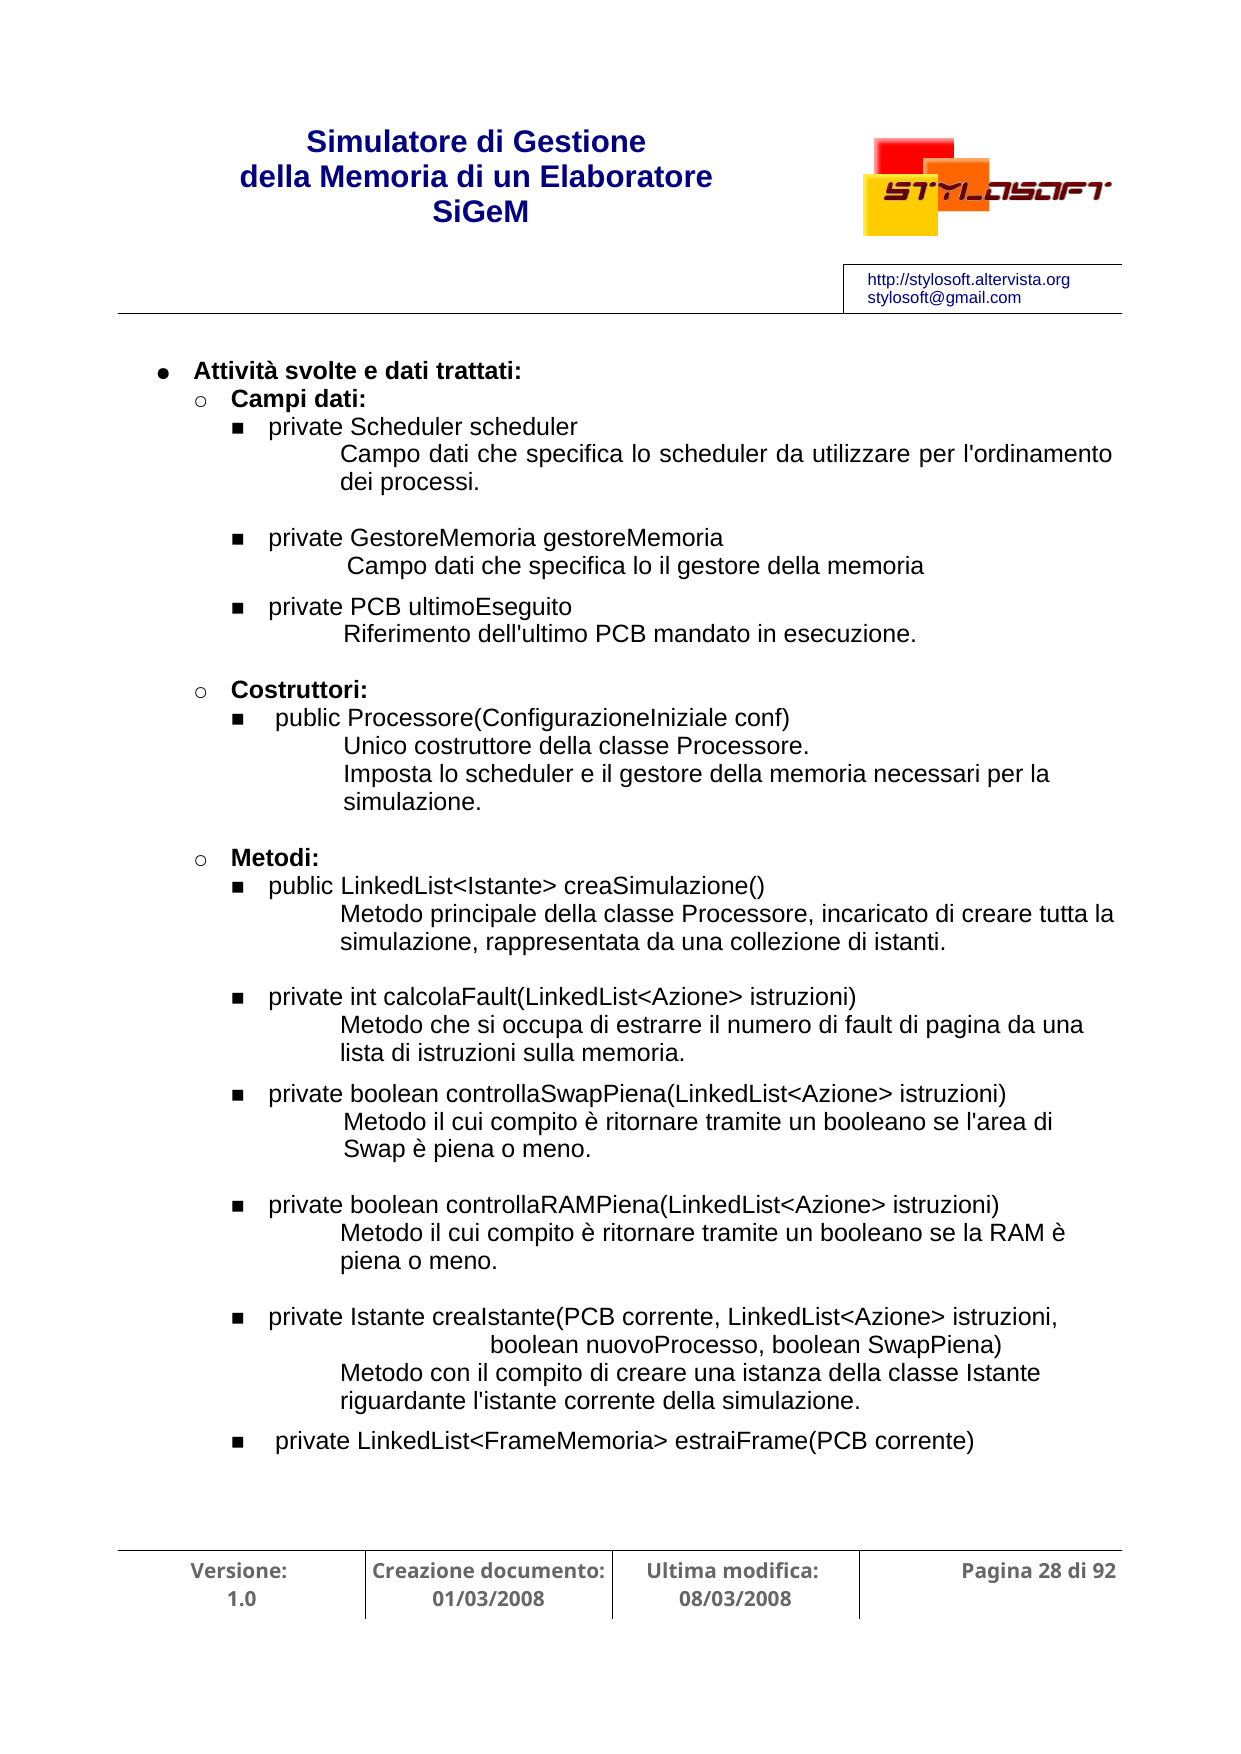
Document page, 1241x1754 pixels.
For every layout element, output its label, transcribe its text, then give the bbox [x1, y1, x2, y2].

list Campi dati: [193, 384, 1122, 412]
text Metodo che si occupa di estrarre il numero di fault di pagina da una lista di istruzioni sulla memoria. [118, 1011, 1122, 1067]
list Costruttori: [193, 676, 1122, 704]
list private PCB ultimoEseguito [231, 592, 1122, 620]
text Metodo con il compito di creare una istanza della classe Istante riguardante l'istante corrente della simulazione. [118, 1359, 1122, 1414]
list Attività svolte e dati trattati: [156, 357, 1122, 384]
list Imposta lo scheduler e il gestore della memoria necessari per la simulazione. [306, 760, 1122, 816]
list boolean nuovoProcesso, boolean SwapPiena) [231, 1331, 1122, 1359]
list private GestoreMemoria gestoreMemoria [231, 524, 1122, 552]
list private Istante creaIstante(PCB corrente, LinkedList<Azione> istruzioni, [231, 1303, 1122, 1331]
list Metodo il cui compito è ritornare tramite un booleano se l'area di Swap è piena o meno. [306, 1107, 1122, 1163]
list Riferimento dell'ultimo PCB mandato in esecuzione. [306, 620, 1122, 648]
list Metodi: [193, 844, 1122, 872]
text Metodo principale della classe Processore, incaricato di creare tutta la [118, 899, 1122, 927]
list public Processore(ConfigurazioneIniziale conf) [231, 704, 1122, 732]
text Campo dati che specifica lo il gestore della memoria [118, 552, 1122, 580]
text Campo dati che specifica lo scheduler da utilizzare per l'ordinamento dei processi. [118, 440, 1122, 496]
list public LinkedList<Istante> creaSimulazione() [231, 872, 1122, 899]
list private Scheduler scheduler [231, 412, 1122, 440]
list Unico costruttore della classe Processore. [306, 732, 1122, 760]
list private boolean controllaSwapPiena(LinkedList<Azione> istruzioni) [231, 1079, 1122, 1107]
picture [848, 123, 1117, 247]
list private boolean controllaRAMPiena(LinkedList<Azione> istruzioni) [231, 1191, 1122, 1219]
list private int calcolaFault(LinkedList<Azione> istruzioni) [231, 983, 1122, 1011]
text simulazione, rappresentata da una collezione di istanti. [118, 927, 1122, 955]
text Metodo il cui compito è ritornare tramite un booleano se la RAM è piena o meno. [118, 1219, 1122, 1275]
list private LinkedList<FrameMemoria> estraiFrame(PCB corrente) [231, 1427, 1122, 1455]
